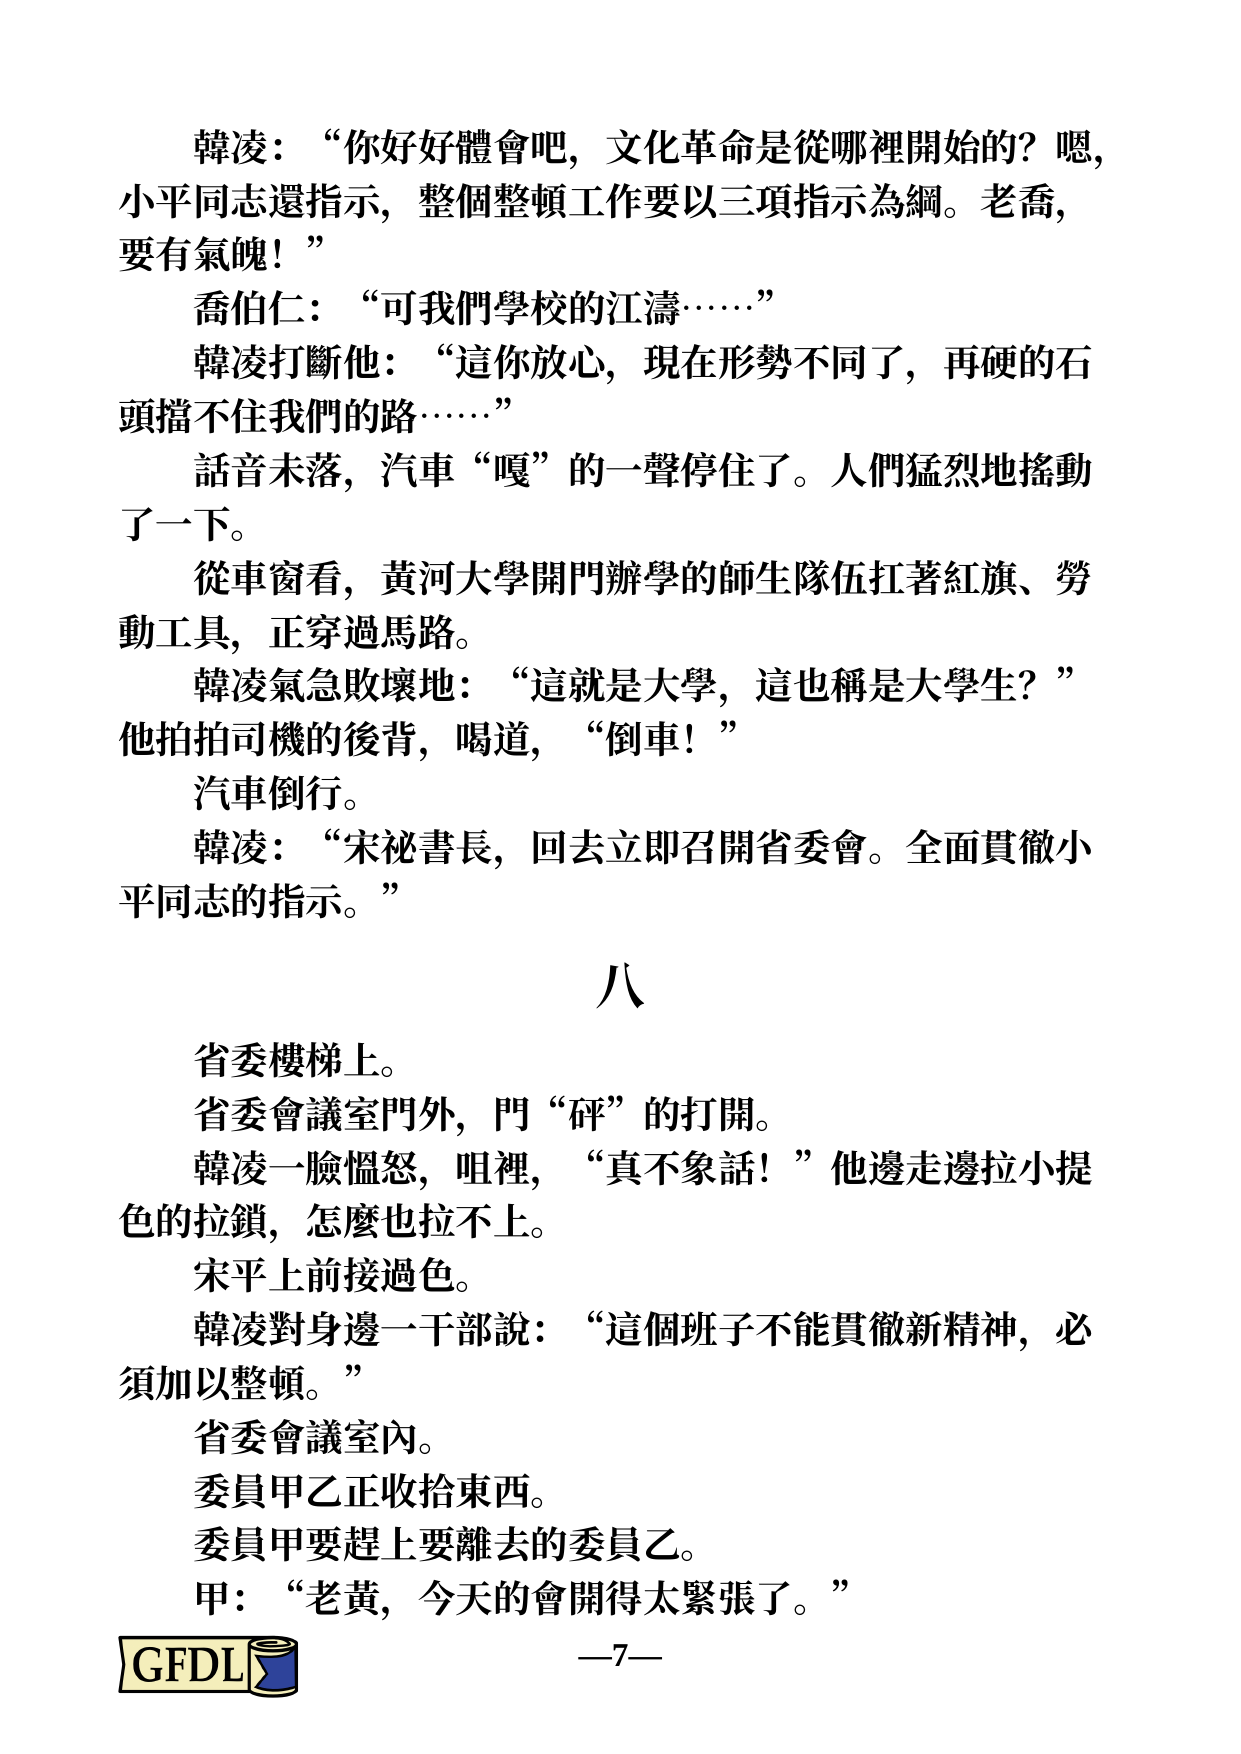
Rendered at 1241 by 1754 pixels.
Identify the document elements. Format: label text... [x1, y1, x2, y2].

text 甲：“老黃，今天的會開得太緊張了。” [118, 1570, 1122, 1623]
text 委員甲乙正收拾東西。 [118, 1462, 1122, 1516]
text 宋平上前接過色。 [118, 1247, 1122, 1300]
text 話音未落，汽車“嘎”的一聲停住了。人們猛烈地搖動了一下。 [118, 441, 1122, 549]
text 韓凌一臉慍怒，咀裡，“真不象話！”他邊走邊拉小提色的拉鎖，怎麼也拉不上。 [118, 1139, 1122, 1247]
text 汽車倒行。 [118, 764, 1122, 818]
text 委員甲要趕上要離去的委員乙。 [118, 1516, 1122, 1570]
text 韓凌對身邊一干部說：“這個班子不能貫徹新精神，必須加以整頓。” [118, 1300, 1122, 1408]
text 喬伯仁：“可我們學校的江濤……” [118, 280, 1122, 333]
text 韓凌：“你好好體會吧，文化革命是從哪裡開始的？嗯，小平同志還指示，整個整頓工作要以三項指示為綱。老喬，要有氣魄！” [118, 118, 1122, 280]
text 韓凌：“宋祕書長，回去立即召開省委會。全面貫徹小平同志的指示。” [118, 818, 1122, 926]
subtitle 八 [118, 947, 1122, 1019]
text 韓凌氣急敗壞地：“這就是大學，這也稱是大學生？”他拍拍司機的後背，喝道，“倒車！” [118, 657, 1122, 764]
text 省委會議室內。 [118, 1408, 1122, 1462]
text 省委會議室門外，門“砰”的打開。 [118, 1085, 1122, 1139]
picture [117, 1635, 299, 1698]
text 韓凌打斷他：“這你放心，現在形勢不同了，再硬的石頭擋不住我們的路……” [118, 333, 1122, 441]
text 從車窗看，黃河大學開門辦學的師生隊伍扛著紅旗、勞動工具，正穿過馬路。 [118, 549, 1122, 657]
text 省委樓梯上。 [118, 1031, 1122, 1085]
